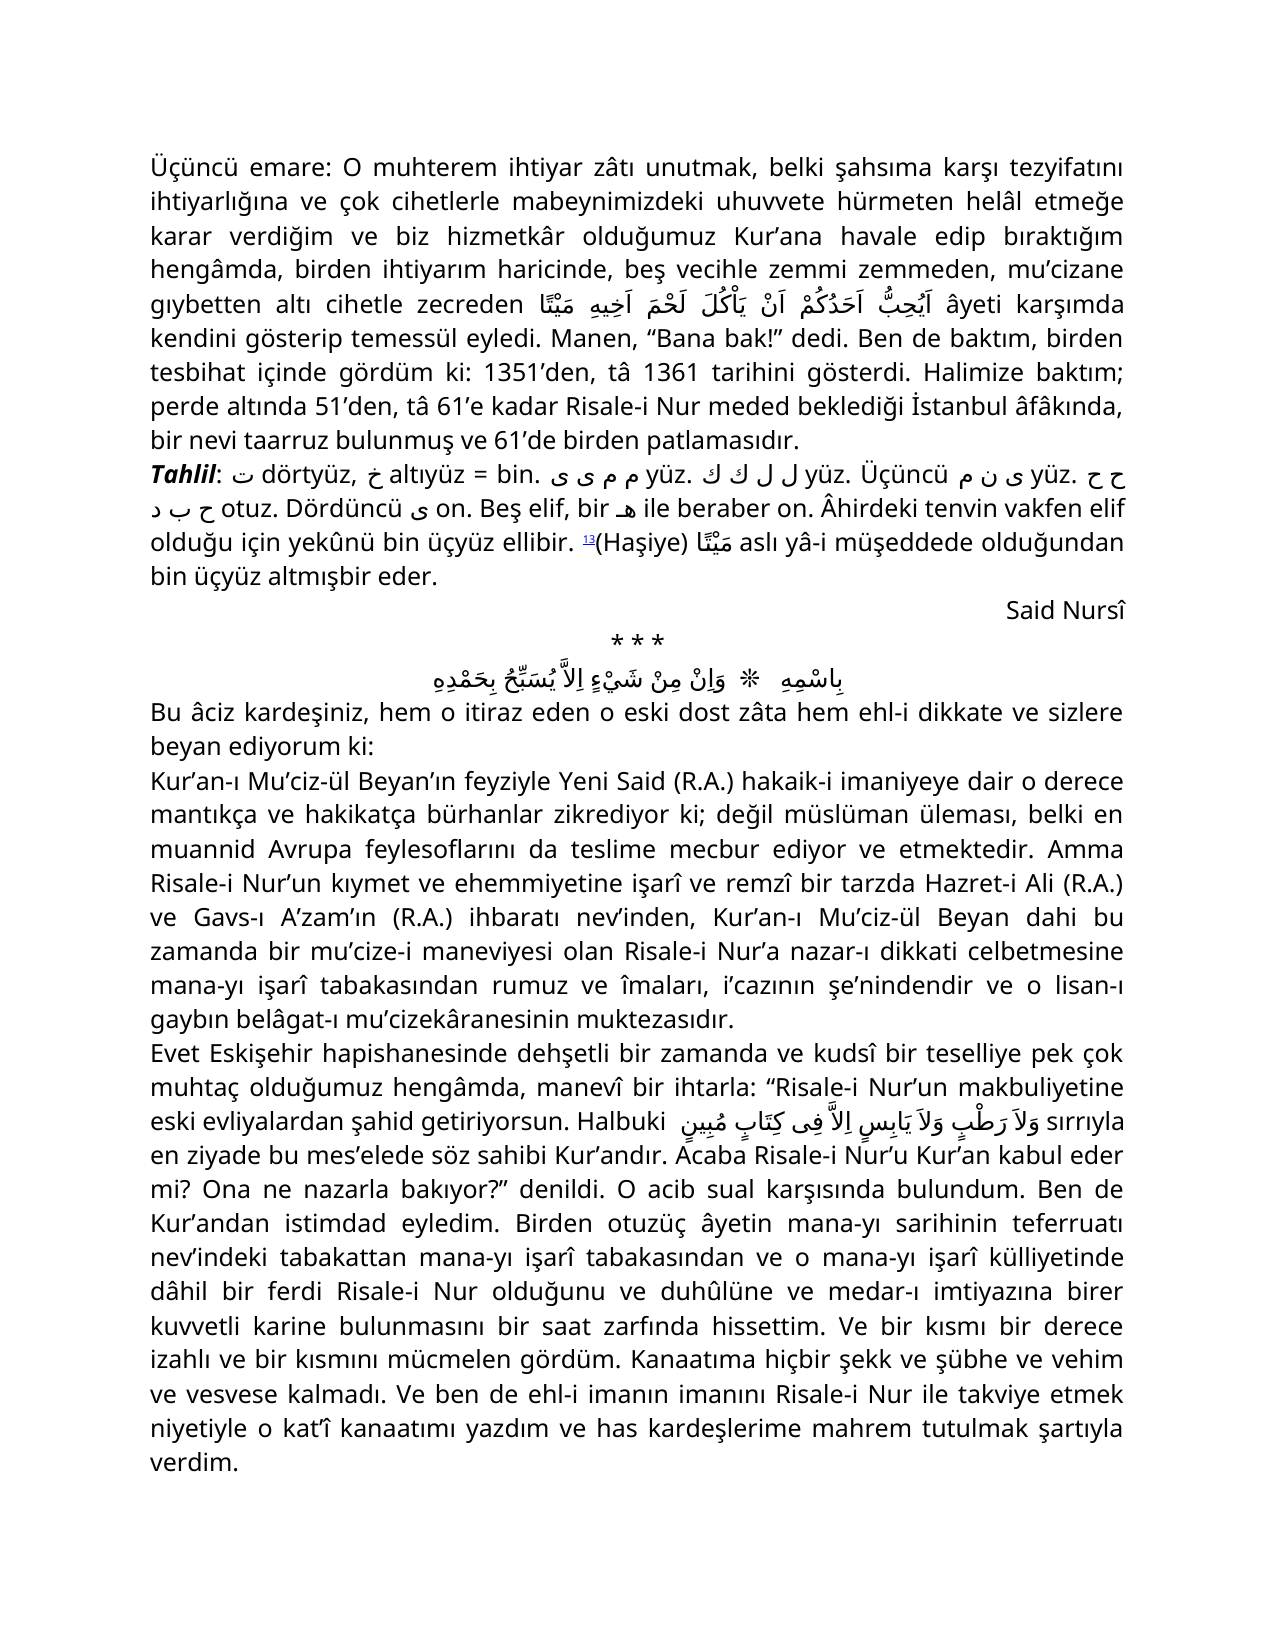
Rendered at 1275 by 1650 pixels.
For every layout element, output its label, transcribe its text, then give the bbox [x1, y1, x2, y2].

text Kur’an-ı Mu’ciz-ül Beyan’ın feyziyle Yeni Said (R.A.) hakaik-i imaniyeye dair o derece mantıkça ve hakikatça bürhanlar zikrediyor ki; değil müslüman üleması, belki en muannid Avrupa feylesoflarını da teslime mecbur ediyor ve etmektedir. Amma Risale-i Nur’un kıymet ve ehemmiyetine işarî ve remzî bir tarzda Hazret-i Ali (R.A.) ve Gavs-ı A’zam’ın (R.A.) ihbaratı nev’inden, Kur’an-ı Mu’ciz-ül Beyan dahi bu zamanda bir mu’cize-i maneviyesi olan Risale-i Nur’a nazar-ı dikkati celbetmesine mana-yı işarî tabakasından rumuz ve îmaları, i’cazının şe’nindendir ve o lisan-ı gaybın belâgat-ı mu’cizekâranesinin muktezasıdır. [150, 763, 1125, 1036]
text Tahlil: ت dörtyüz, خ altıyüz = bin. م م ى ى yüz. ل ل ك ك yüz. Üçüncü ى ن م yüz. ح ح ح ب د otuz. Dördüncü ى on. Beş elif, bir هـ ile beraber on. Âhirdeki tenvin vakfen elif olduğu için yekûnü bin üçyüz ellibir. 13(Haşiye) مَيْتًا aslı yâ-i müşeddede olduğundan bin üçyüz altmışbir eder. [150, 457, 1125, 593]
text Bu âciz kardeşiniz, hem o itiraz eden o eski dost zâta hem ehl-i dikkate ve sizlere beyan ediyorum ki: [150, 695, 1125, 763]
text * * * [150, 627, 1125, 661]
text Üçüncü emare: O muhterem ihtiyar zâtı unutmak, belki şahsıma karşı tezyifatını ihtiyarlığına ve çok cihetlerle mabeynimizdeki uhuvvete hürmeten helâl etmeğe karar verdiğim ve biz hizmetkâr olduğumuz Kur’ana havale edip bıraktığım hengâmda, birden ihtiyarım haricinde, beş vecihle zemmi zemmeden, mu’cizane gıybetten altı cihetle zecreden اَيُحِبُّ اَحَدُكُمْ اَنْ يَاْكُلَ لَحْمَ اَخِيهِ مَيْتًا âyeti karşımda kendini gösterip temessül eyledi. Manen, “Bana bak!” dedi. Ben de baktım, birden tesbihat içinde gördüm ki: 1351’den, tâ 1361 tarihini gösterdi. Halimize baktım; perde altında 51’den, tâ 61’e kadar Risale-i Nur meded beklediği İstanbul âfâkında, bir nevi taarruz bulunmuş ve 61’de birden patlamasıdır. [150, 150, 1125, 457]
text Said Nursî [150, 593, 1125, 627]
text بِاسْمِهِ ❊ وَاِنْ مِنْ شَيْءٍ اِلاَّ يُسَبِّحُ بِحَمْدِهِ [150, 661, 1125, 695]
text Evet Eskişehir hapishanesinde dehşetli bir zamanda ve kudsî bir teselliye pek çok muhtaç olduğumuz hengâmda, manevî bir ihtarla: “Risale-i Nur’un makbuliyetine eski evliyalardan şahid getiriyorsun. Halbuki وَلاَ رَطْبٍ وَلاَ يَابِسٍ اِلاَّ فِى كِتَابٍ مُبِينٍ sırrıyla en ziyade bu mes’elede söz sahibi Kur’andır. Acaba Risale-i Nur’u Kur’an kabul eder mi? Ona ne nazarla bakıyor?” denildi. O acib sual karşısında bulundum. Ben de Kur’andan istimdad eyledim. Birden otuzüç âyetin mana-yı sarihinin teferruatı nev’indeki tabakattan mana-yı işarî tabakasından ve o mana-yı işarî külliyetinde dâhil bir ferdi Risale-i Nur olduğunu ve duhûlüne ve medar-ı imtiyazına birer kuvvetli karine bulunmasını bir saat zarfında hissettim. Ve bir kısmı bir derece izahlı ve bir kısmını mücmelen gördüm. Kanaatıma hiçbir şekk ve şübhe ve vehim ve vesvese kalmadı. Ve ben de ehl-i imanın imanını Risale-i Nur ile takviye etmek niyetiyle o kat’î kanaatımı yazdım ve has kardeşlerime mahrem tutulmak şartıyla verdim. [150, 1036, 1125, 1478]
